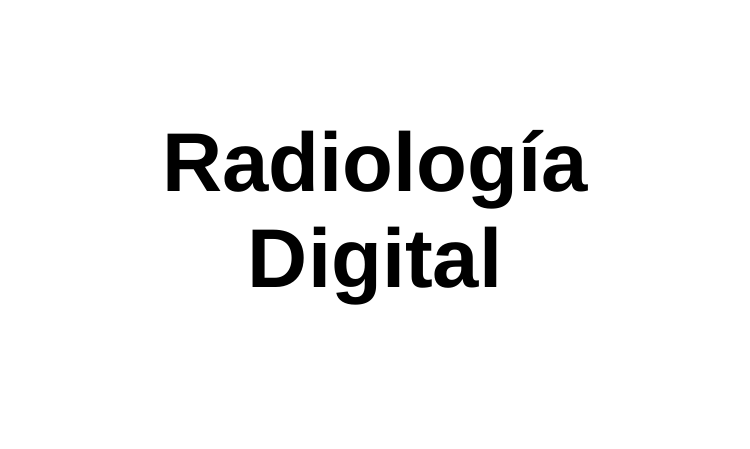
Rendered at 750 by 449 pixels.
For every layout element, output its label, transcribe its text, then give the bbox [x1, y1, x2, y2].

title Radiología Digital [29, 113, 721, 305]
